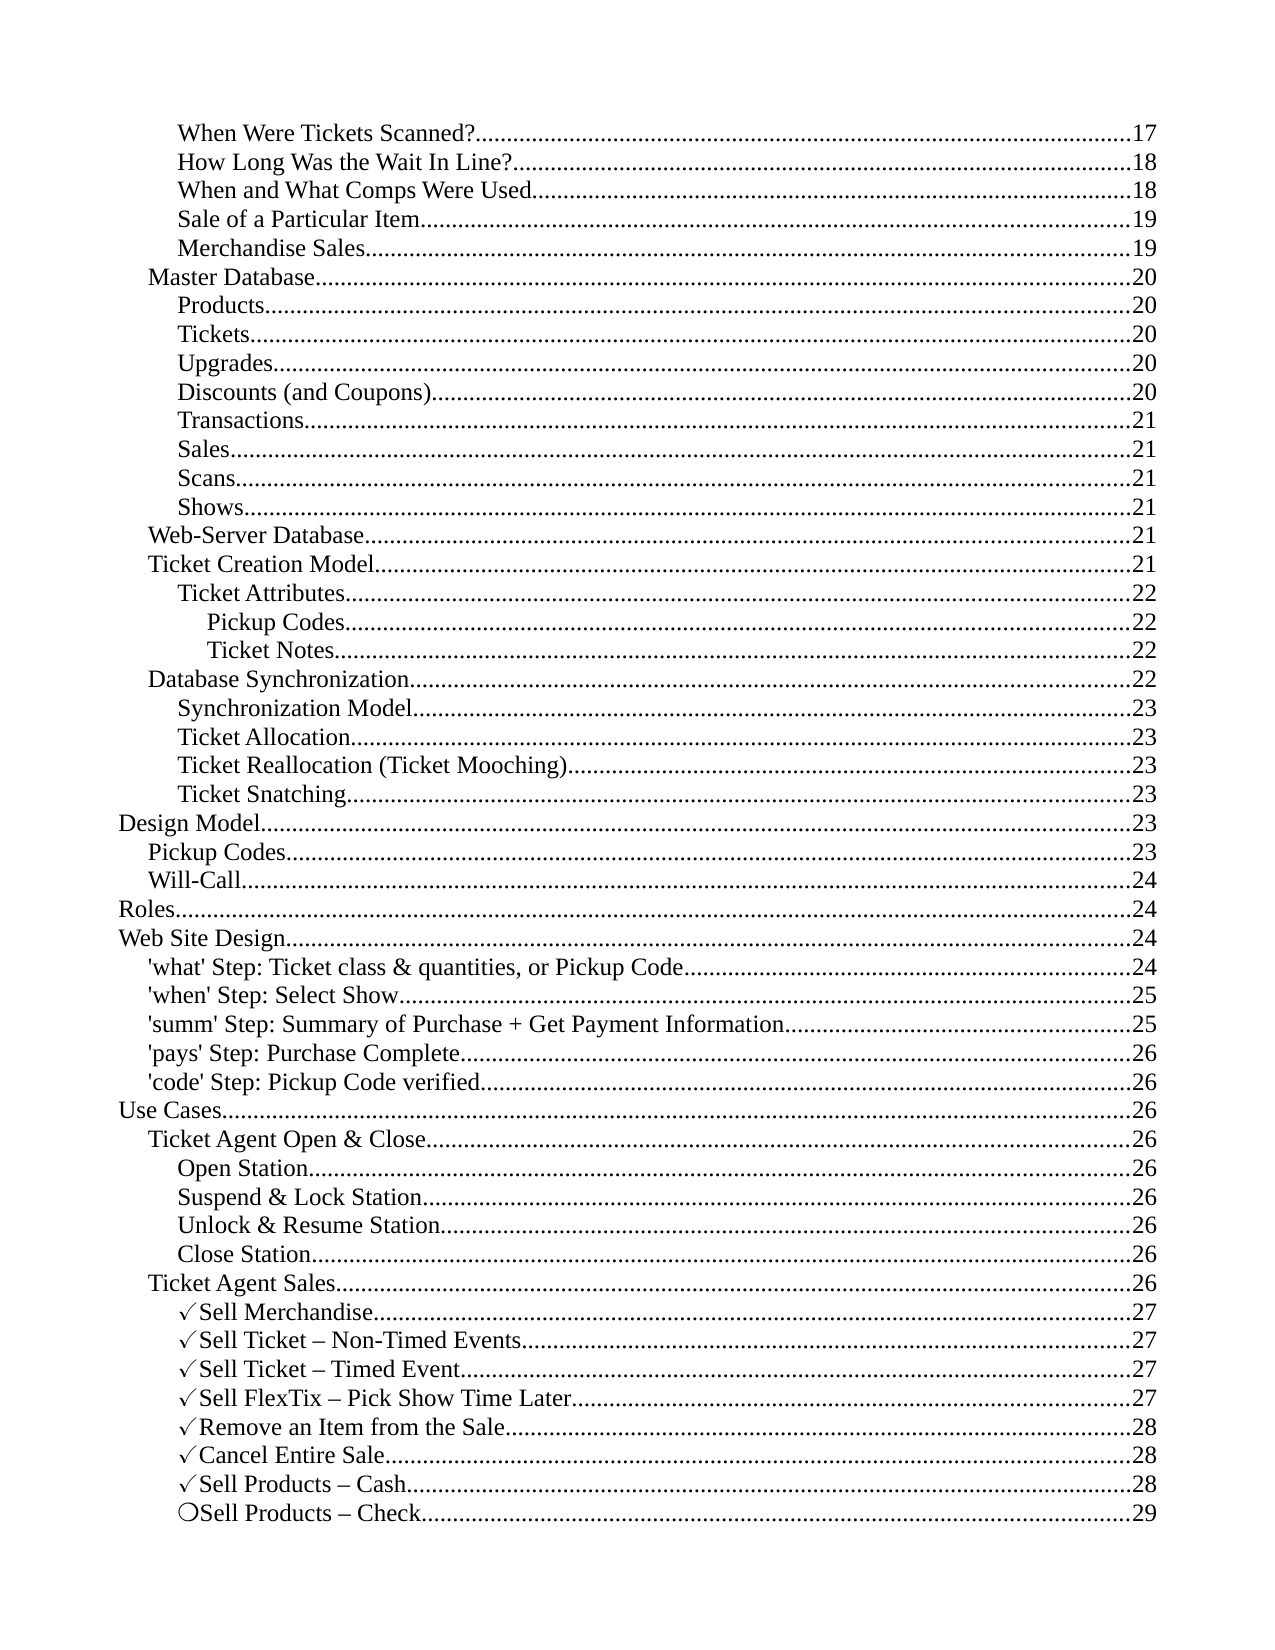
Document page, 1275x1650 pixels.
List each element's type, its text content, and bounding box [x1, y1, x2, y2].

text Sale of a Particular Item 19 [177, 204, 1157, 233]
text Upgrades 20 [177, 348, 1157, 377]
text Ticket Agent Sales 26 [148, 1268, 1157, 1297]
text Ticket Notes 22 [207, 636, 1157, 664]
text Design Model 23 [118, 808, 1157, 837]
text Ticket Attributes 22 [177, 578, 1157, 607]
text Synchronization Model 23 [177, 693, 1157, 722]
text Will-Call 24 [148, 866, 1157, 894]
text Ticket Allocation 23 [177, 722, 1157, 751]
text When and What Comps Were Used 18 [177, 176, 1157, 204]
text Shows 21 [177, 492, 1157, 521]
text ✓Cancel Entire Sale 28 [177, 1441, 1157, 1469]
text How Long Was the Wait In Line? 18 [177, 147, 1157, 176]
text 'pays' Step: Purchase Complete 26 [148, 1038, 1157, 1067]
text Discounts (and Coupons) 20 [177, 377, 1157, 406]
text Web-Server Database 21 [148, 521, 1157, 549]
text Ticket Agent Open & Close 26 [148, 1124, 1157, 1153]
text ✓Sell FlexTix – Pick Show Time Later 27 [177, 1383, 1157, 1412]
text Database Synchronization 22 [148, 664, 1157, 693]
text Roles 24 [118, 894, 1157, 923]
text Ticket Reallocation (Ticket Mooching) 23 [177, 751, 1157, 779]
text Web Site Design 24 [118, 923, 1157, 952]
text Ticket Snatching 23 [177, 779, 1157, 808]
text ❍Sell Products – Check 29 [177, 1498, 1157, 1527]
text ✓Sell Ticket – Non-Timed Events 27 [177, 1326, 1157, 1354]
text ✓Sell Ticket – Timed Event 27 [177, 1354, 1157, 1383]
text 'summ' Step: Summary of Purchase + Get Payment Information 25 [148, 1009, 1157, 1038]
text Master Database 20 [148, 262, 1157, 291]
text Products 20 [177, 291, 1157, 319]
text Tickets 20 [177, 319, 1157, 348]
text Pickup Codes 23 [148, 837, 1157, 866]
text 'when' Step: Select Show 25 [148, 981, 1157, 1009]
text Use Cases 26 [118, 1096, 1157, 1124]
text Ticket Creation Model 21 [148, 549, 1157, 578]
text Scans 21 [177, 463, 1157, 492]
text 'code' Step: Pickup Code verified 26 [148, 1067, 1157, 1096]
text ✓Remove an Item from the Sale 28 [177, 1412, 1157, 1441]
text Suspend & Lock Station 26 [177, 1182, 1157, 1211]
text Pickup Codes 22 [207, 607, 1157, 636]
text ✓Sell Products – Cash 28 [177, 1469, 1157, 1498]
text When Were Tickets Scanned? 17 [177, 118, 1157, 147]
text Sales 21 [177, 434, 1157, 463]
text Close Station 26 [177, 1239, 1157, 1268]
text 'what' Step: Ticket class & quantities, or Pickup Code 24 [148, 952, 1157, 981]
text Merchandise Sales 19 [177, 233, 1157, 262]
text Unlock & Resume Station 26 [177, 1211, 1157, 1239]
text Transactions 21 [177, 406, 1157, 434]
text ✓Sell Merchandise 27 [177, 1297, 1157, 1326]
text Open Station 26 [177, 1153, 1157, 1182]
